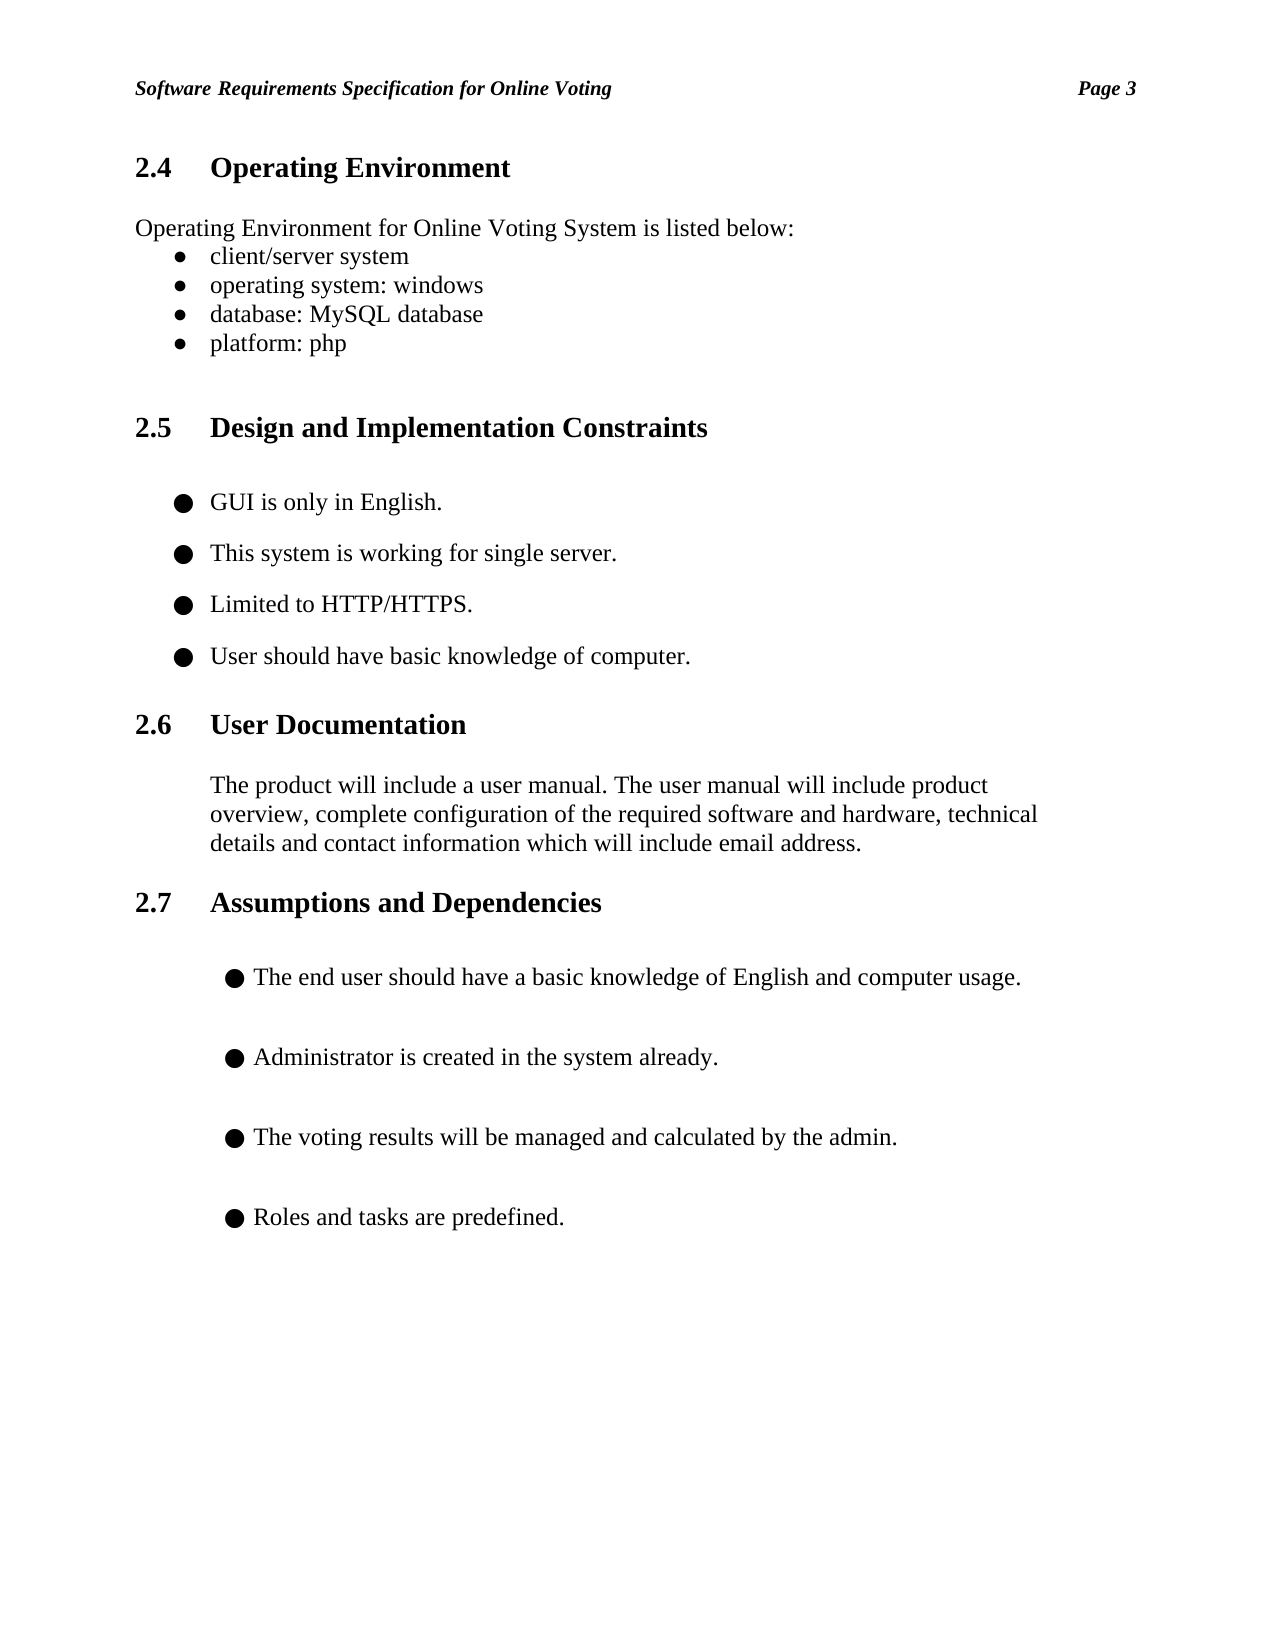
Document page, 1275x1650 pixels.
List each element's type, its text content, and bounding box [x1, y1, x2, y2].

list This system is working for single server. [172, 524, 1140, 576]
list GUI is only in English. [172, 473, 1140, 524]
subtitle Design and Implementation Constraints [135, 411, 1140, 444]
text Operating Environment for Online Voting System is listed below: [135, 213, 1065, 241]
list Administrator is created in the system already. [224, 1028, 1140, 1079]
list Roles and tasks are predefined. [224, 1188, 1140, 1239]
list platform: php [172, 328, 1140, 356]
list The end user should have a basic knowledge of English and computer usage. [224, 948, 1140, 999]
list The voting results will be managed and calculated by the admin. [224, 1108, 1140, 1159]
list database: MySQL database [172, 299, 1140, 328]
list User should have basic knowledge of computer. [172, 627, 1140, 678]
subtitle Operating Environment [135, 150, 1140, 183]
list operating system: windows [172, 270, 1140, 299]
list Limited to HTTP/HTTPS. [172, 576, 1140, 627]
list client/server system [172, 241, 1140, 270]
subtitle Assumptions and Dependencies [135, 886, 1140, 919]
subtitle User Documentation [135, 707, 1140, 741]
text The product will include a user manual. The user manual will include product overview, complete configuration of the required software and hardware, technical details and contact information which will include email address. [210, 770, 1065, 856]
